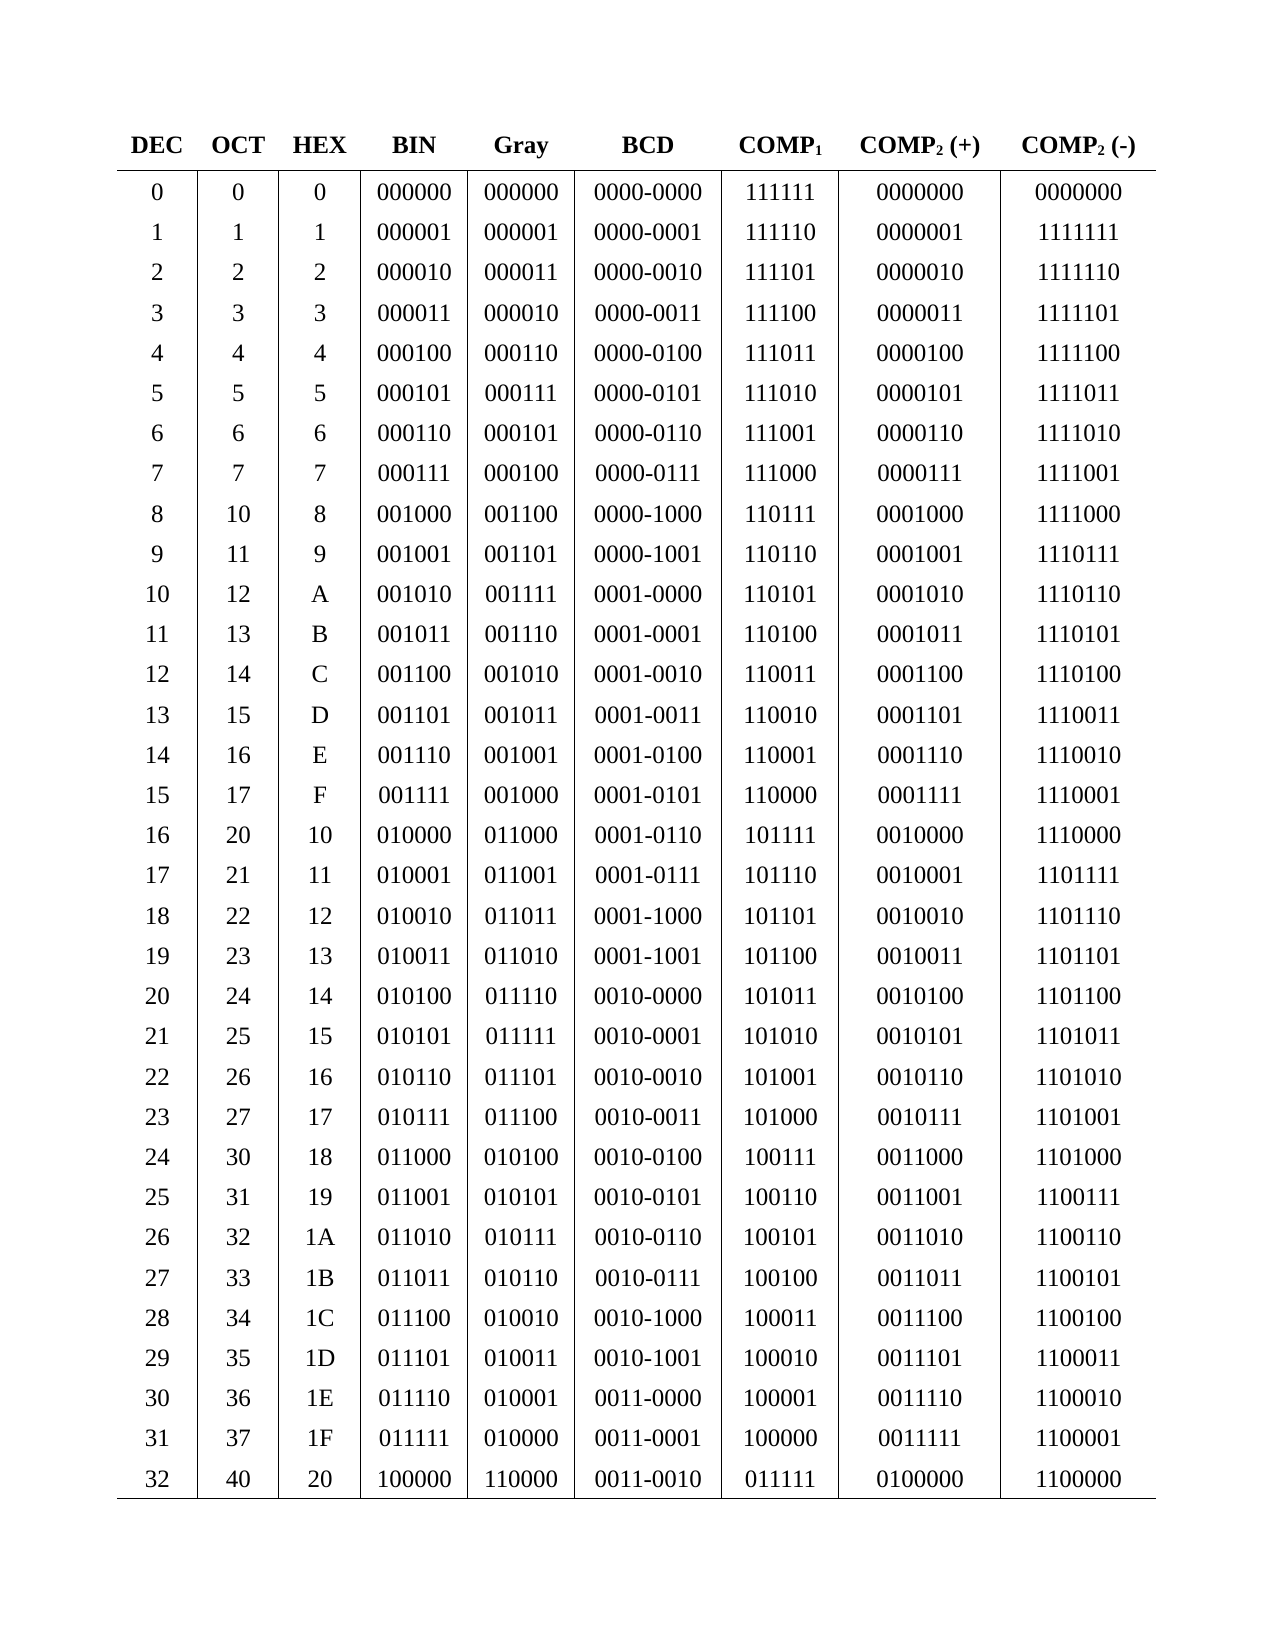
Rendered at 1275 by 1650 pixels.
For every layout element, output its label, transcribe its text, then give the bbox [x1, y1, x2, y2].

table_cell 0001011 [839, 614, 1000, 654]
table_cell 0011010 [839, 1217, 1000, 1257]
table_cell 101101 [722, 895, 838, 935]
table_cell 0010011 [839, 935, 1000, 975]
table_cell B [279, 614, 360, 654]
table_cell 011000 [468, 815, 574, 855]
table_cell 2 [279, 252, 360, 292]
table_cell 000101 [361, 372, 467, 412]
table_cell 0010111 [839, 1096, 1000, 1136]
table_cell 100110 [722, 1176, 838, 1217]
table_cell 101001 [722, 1056, 838, 1096]
table_cell 011001 [468, 855, 574, 895]
table_cell 101010 [722, 1016, 838, 1056]
table_header OCT [197, 118, 279, 170]
table_cell 101111 [722, 815, 838, 855]
table_cell 001101 [361, 694, 467, 734]
table_cell 1101101 [1001, 935, 1156, 975]
table_cell 0 [279, 171, 360, 211]
table_cell 12 [198, 573, 278, 613]
table_cell 2 [198, 252, 278, 292]
table_cell 001001 [468, 734, 574, 774]
table_cell 001110 [361, 734, 467, 774]
table_cell 0010-0111 [575, 1257, 721, 1297]
table_cell 101100 [722, 935, 838, 975]
table_cell 110000 [468, 1458, 574, 1498]
table_cell 111000 [722, 453, 838, 493]
table_cell 000110 [468, 332, 574, 372]
table_cell 1100111 [1001, 1176, 1156, 1217]
table_cell 0011110 [839, 1378, 1000, 1418]
table_cell 1100011 [1001, 1337, 1156, 1377]
table_cell 0001101 [839, 694, 1000, 734]
table_cell 1 [198, 211, 278, 252]
table_cell 0010-1001 [575, 1337, 721, 1377]
table_cell 0000111 [839, 453, 1000, 493]
table_cell 15 [117, 774, 197, 814]
table_cell 0000010 [839, 252, 1000, 292]
table_cell 010100 [468, 1136, 574, 1176]
table_cell 10 [279, 815, 360, 855]
table_cell 0001-0011 [575, 694, 721, 734]
table_cell 111001 [722, 413, 838, 453]
table_cell 0000110 [839, 413, 1000, 453]
table_cell 000100 [468, 453, 574, 493]
table_cell 1E [279, 1378, 360, 1418]
table_cell 0000-0001 [575, 211, 721, 252]
table_cell 0000001 [839, 211, 1000, 252]
table_cell 1101001 [1001, 1096, 1156, 1136]
table_cell 001111 [468, 573, 574, 613]
table_cell 0011001 [839, 1176, 1000, 1217]
table_cell 0011101 [839, 1337, 1000, 1377]
table_cell 0010-0110 [575, 1217, 721, 1257]
table_cell C [279, 654, 360, 694]
table_cell 5 [117, 372, 197, 412]
table_cell 10 [198, 493, 278, 533]
table_cell 21 [198, 855, 278, 895]
table_cell 15 [279, 1016, 360, 1056]
table_cell 0011000 [839, 1136, 1000, 1176]
table_cell 7 [279, 453, 360, 493]
table_cell 001110 [468, 614, 574, 654]
table_cell 0011111 [839, 1418, 1000, 1458]
table_cell 0000-0011 [575, 292, 721, 332]
table_cell 19 [279, 1176, 360, 1217]
table_cell 1110001 [1001, 774, 1156, 814]
table_cell 32 [117, 1458, 197, 1498]
table_cell 14 [198, 654, 278, 694]
table_cell 13 [279, 935, 360, 975]
table_cell 4 [198, 332, 278, 372]
table_cell 3 [279, 292, 360, 332]
table_cell 0000-0111 [575, 453, 721, 493]
table_cell 3 [198, 292, 278, 332]
table_cell 100100 [722, 1257, 838, 1297]
table_cell 0 [198, 171, 278, 211]
table_cell 1101010 [1001, 1056, 1156, 1096]
table_cell 1D [279, 1337, 360, 1377]
table_cell 0000100 [839, 332, 1000, 372]
table_cell 1100101 [1001, 1257, 1156, 1297]
table_cell 13 [198, 614, 278, 654]
table_cell 1111010 [1001, 413, 1156, 453]
table_cell 16 [279, 1056, 360, 1096]
table_cell 1 [279, 211, 360, 252]
table_cell 011111 [722, 1458, 838, 1498]
table_cell 110110 [722, 533, 838, 573]
table_cell 010000 [361, 815, 467, 855]
table_cell 1100000 [1001, 1458, 1156, 1498]
table_cell 011010 [468, 935, 574, 975]
table_cell 010001 [361, 855, 467, 895]
table_cell 110100 [722, 614, 838, 654]
table_cell 110001 [722, 734, 838, 774]
table_cell 010100 [361, 975, 467, 1016]
table_cell 110010 [722, 694, 838, 734]
table_cell 100111 [722, 1136, 838, 1176]
table_cell 001011 [361, 614, 467, 654]
table_cell 0001010 [839, 573, 1000, 613]
table_cell 17 [279, 1096, 360, 1136]
table_cell 011100 [361, 1297, 467, 1337]
table_cell D [279, 694, 360, 734]
table_cell 0001-0100 [575, 734, 721, 774]
table_cell 20 [279, 1458, 360, 1498]
table_cell 111100 [722, 292, 838, 332]
table_cell 24 [117, 1136, 197, 1176]
table_cell 0001-0110 [575, 815, 721, 855]
table_cell 31 [117, 1418, 197, 1458]
table_cell 0100000 [839, 1458, 1000, 1498]
table_cell 0000011 [839, 292, 1000, 332]
table_header COMP2 (-) [1001, 118, 1156, 170]
table_cell 100001 [722, 1378, 838, 1418]
table_cell 001101 [468, 533, 574, 573]
table_cell 28 [117, 1297, 197, 1337]
table_cell 9 [117, 533, 197, 573]
table_cell 1C [279, 1297, 360, 1337]
table_cell 100101 [722, 1217, 838, 1257]
table_cell 1111011 [1001, 372, 1156, 412]
table_cell 0010-0000 [575, 975, 721, 1016]
table_cell 0010-0100 [575, 1136, 721, 1176]
table_cell 35 [198, 1337, 278, 1377]
table_cell 101000 [722, 1096, 838, 1136]
table_cell 1111001 [1001, 453, 1156, 493]
table_cell 0 [117, 171, 197, 211]
table_cell 010000 [468, 1418, 574, 1458]
table_cell 0000-0100 [575, 332, 721, 372]
table_cell 1110100 [1001, 654, 1156, 694]
table_cell 111111 [722, 171, 838, 211]
table_cell 010101 [468, 1176, 574, 1217]
table_cell 12 [279, 895, 360, 935]
table_cell 100000 [722, 1418, 838, 1458]
table_cell 22 [117, 1056, 197, 1096]
table_cell 0000-0000 [575, 171, 721, 211]
table_cell 0001-0000 [575, 573, 721, 613]
table_cell 001010 [361, 573, 467, 613]
table_cell 0001-0101 [575, 774, 721, 814]
table_header Gray [468, 118, 574, 170]
table_cell 011001 [361, 1176, 467, 1217]
table_cell 20 [198, 815, 278, 855]
table_cell 0010101 [839, 1016, 1000, 1056]
table_cell 23 [198, 935, 278, 975]
table_cell 011110 [468, 975, 574, 1016]
table_cell 0010-0001 [575, 1016, 721, 1056]
table_cell 0000000 [839, 171, 1000, 211]
table_cell 1100001 [1001, 1418, 1156, 1458]
table_cell 1 [117, 211, 197, 252]
table_cell 100010 [722, 1337, 838, 1377]
table_cell 26 [198, 1056, 278, 1096]
table_header HEX [279, 118, 361, 170]
table_cell 0000101 [839, 372, 1000, 412]
table_cell 1110111 [1001, 533, 1156, 573]
table_cell 111110 [722, 211, 838, 252]
table_cell 011111 [361, 1418, 467, 1458]
table_cell 1A [279, 1217, 360, 1257]
table_cell E [279, 734, 360, 774]
table_cell 0011-0010 [575, 1458, 721, 1498]
table_cell 11 [117, 614, 197, 654]
table_header DEC [117, 118, 197, 170]
table_cell 0010110 [839, 1056, 1000, 1096]
table_cell 001100 [361, 654, 467, 694]
table_cell 010010 [361, 895, 467, 935]
table_cell 001100 [468, 493, 574, 533]
table_cell 37 [198, 1418, 278, 1458]
table_cell 001000 [468, 774, 574, 814]
table_cell 1101110 [1001, 895, 1156, 935]
table_cell 010001 [468, 1378, 574, 1418]
table_cell 33 [198, 1257, 278, 1297]
table_cell 110011 [722, 654, 838, 694]
table_cell 0001-0111 [575, 855, 721, 895]
table_cell 5 [198, 372, 278, 412]
table_cell A [279, 573, 360, 613]
table_cell 0001-0001 [575, 614, 721, 654]
table_cell 0001-1001 [575, 935, 721, 975]
table_cell 8 [117, 493, 197, 533]
table_cell 001011 [468, 694, 574, 734]
table_cell 0011100 [839, 1297, 1000, 1337]
table_cell 011000 [361, 1136, 467, 1176]
table_cell 000101 [468, 413, 574, 453]
table_cell 1110010 [1001, 734, 1156, 774]
table_cell 0010010 [839, 895, 1000, 935]
table_cell 20 [117, 975, 197, 1016]
table_cell 11 [198, 533, 278, 573]
table_cell 0001-1000 [575, 895, 721, 935]
table_cell 17 [117, 855, 197, 895]
table_cell 010011 [468, 1337, 574, 1377]
table_cell 1101011 [1001, 1016, 1156, 1056]
table_cell 11 [279, 855, 360, 895]
table_cell 1111110 [1001, 252, 1156, 292]
table_cell 19 [117, 935, 197, 975]
table_header COMP2 (+) [839, 118, 1001, 170]
table_cell 24 [198, 975, 278, 1016]
table_cell 1B [279, 1257, 360, 1297]
table_cell 001000 [361, 493, 467, 533]
table_cell 0010-0011 [575, 1096, 721, 1136]
table_cell 1111100 [1001, 332, 1156, 372]
table_cell 011111 [468, 1016, 574, 1056]
table_cell 010110 [361, 1056, 467, 1096]
table_cell 0011-0001 [575, 1418, 721, 1458]
table_cell 26 [117, 1217, 197, 1257]
table_cell 7 [117, 453, 197, 493]
table_cell 14 [117, 734, 197, 774]
table_cell 5 [279, 372, 360, 412]
table_cell 010111 [361, 1096, 467, 1136]
table_cell 40 [198, 1458, 278, 1498]
table_cell 2 [117, 252, 197, 292]
table_cell 000110 [361, 413, 467, 453]
table_cell 0010001 [839, 855, 1000, 895]
table_cell 011101 [361, 1337, 467, 1377]
table_cell 30 [117, 1378, 197, 1418]
table_cell 0010000 [839, 815, 1000, 855]
table_cell 000011 [468, 252, 574, 292]
table_cell 001001 [361, 533, 467, 573]
table_cell 0001000 [839, 493, 1000, 533]
table_cell 1101100 [1001, 975, 1156, 1016]
table_cell 0010-1000 [575, 1297, 721, 1337]
table_cell 0001100 [839, 654, 1000, 694]
table_cell 18 [117, 895, 197, 935]
table_cell 1F [279, 1418, 360, 1458]
table_cell 1101000 [1001, 1136, 1156, 1176]
table_cell 1110000 [1001, 815, 1156, 855]
table_cell 18 [279, 1136, 360, 1176]
table_cell 6 [279, 413, 360, 453]
table_cell 010110 [468, 1257, 574, 1297]
table_cell 000100 [361, 332, 467, 372]
table_cell 9 [279, 533, 360, 573]
table_cell 6 [117, 413, 197, 453]
table_cell 17 [198, 774, 278, 814]
table_cell 010011 [361, 935, 467, 975]
table_cell 1110101 [1001, 614, 1156, 654]
table_cell 100011 [722, 1297, 838, 1337]
table_cell 111011 [722, 332, 838, 372]
table_cell 0010-0010 [575, 1056, 721, 1096]
table_cell 25 [198, 1016, 278, 1056]
table_cell 0001001 [839, 533, 1000, 573]
table_cell 000011 [361, 292, 467, 332]
table_cell 011010 [361, 1217, 467, 1257]
table_cell 101110 [722, 855, 838, 895]
table_cell 1110110 [1001, 573, 1156, 613]
table_cell 110101 [722, 573, 838, 613]
table_cell 14 [279, 975, 360, 1016]
table_header BCD [574, 118, 721, 170]
table_cell 110000 [722, 774, 838, 814]
table_cell 16 [198, 734, 278, 774]
table_cell 0001-0010 [575, 654, 721, 694]
table_cell 15 [198, 694, 278, 734]
table_cell 8 [279, 493, 360, 533]
table_header BIN [361, 118, 467, 170]
table_cell 27 [198, 1096, 278, 1136]
table_cell 1111101 [1001, 292, 1156, 332]
table_cell 6 [198, 413, 278, 453]
table_cell 1100100 [1001, 1297, 1156, 1337]
table_cell 010111 [468, 1217, 574, 1257]
table_cell 0000-0010 [575, 252, 721, 292]
table_cell 22 [198, 895, 278, 935]
table_cell 4 [117, 332, 197, 372]
table_cell F [279, 774, 360, 814]
table_cell 011110 [361, 1378, 467, 1418]
table_cell 101011 [722, 975, 838, 1016]
table_cell 0000-1001 [575, 533, 721, 573]
table_cell 0011011 [839, 1257, 1000, 1297]
table_cell 000010 [361, 252, 467, 292]
table_cell 1110011 [1001, 694, 1156, 734]
table_cell 31 [198, 1176, 278, 1217]
table_cell 1111111 [1001, 211, 1156, 252]
table_cell 21 [117, 1016, 197, 1056]
table_cell 011100 [468, 1096, 574, 1136]
table_cell 000001 [468, 211, 574, 252]
table_cell 001010 [468, 654, 574, 694]
table_cell 110111 [722, 493, 838, 533]
table_cell 011011 [361, 1257, 467, 1297]
table_cell 011101 [468, 1056, 574, 1096]
table_header COMP1 [721, 118, 839, 170]
table_cell 001111 [361, 774, 467, 814]
table_cell 0000-1000 [575, 493, 721, 533]
table_cell 0010-0101 [575, 1176, 721, 1217]
table_cell 29 [117, 1337, 197, 1377]
table_cell 1100110 [1001, 1217, 1156, 1257]
table_cell 25 [117, 1176, 197, 1217]
table_cell 16 [117, 815, 197, 855]
table_cell 27 [117, 1257, 197, 1297]
table_cell 000111 [361, 453, 467, 493]
table_cell 13 [117, 694, 197, 734]
table_cell 1101111 [1001, 855, 1156, 895]
table_cell 0000000 [1001, 171, 1156, 211]
table_cell 36 [198, 1378, 278, 1418]
table_cell 34 [198, 1297, 278, 1337]
table_cell 0001111 [839, 774, 1000, 814]
table_cell 111101 [722, 252, 838, 292]
table_cell 0011-0000 [575, 1378, 721, 1418]
table_cell 000001 [361, 211, 467, 252]
table_cell 111010 [722, 372, 838, 412]
table_cell 010010 [468, 1297, 574, 1337]
table_cell 1111000 [1001, 493, 1156, 533]
table_cell 0000-0110 [575, 413, 721, 453]
table_cell 32 [198, 1217, 278, 1257]
table_cell 0001110 [839, 734, 1000, 774]
table_cell 000000 [468, 171, 574, 211]
table_cell 23 [117, 1096, 197, 1136]
table_cell 010101 [361, 1016, 467, 1056]
table_cell 10 [117, 573, 197, 613]
table_cell 000010 [468, 292, 574, 332]
table_cell 100000 [361, 1458, 467, 1498]
table_cell 7 [198, 453, 278, 493]
table_cell 0010100 [839, 975, 1000, 1016]
table_cell 000000 [361, 171, 467, 211]
table_cell 3 [117, 292, 197, 332]
table_cell 1100010 [1001, 1378, 1156, 1418]
table_cell 4 [279, 332, 360, 372]
table_cell 011011 [468, 895, 574, 935]
table_cell 0000-0101 [575, 372, 721, 412]
table_cell 000111 [468, 372, 574, 412]
table_cell 30 [198, 1136, 278, 1176]
table_cell 12 [117, 654, 197, 694]
